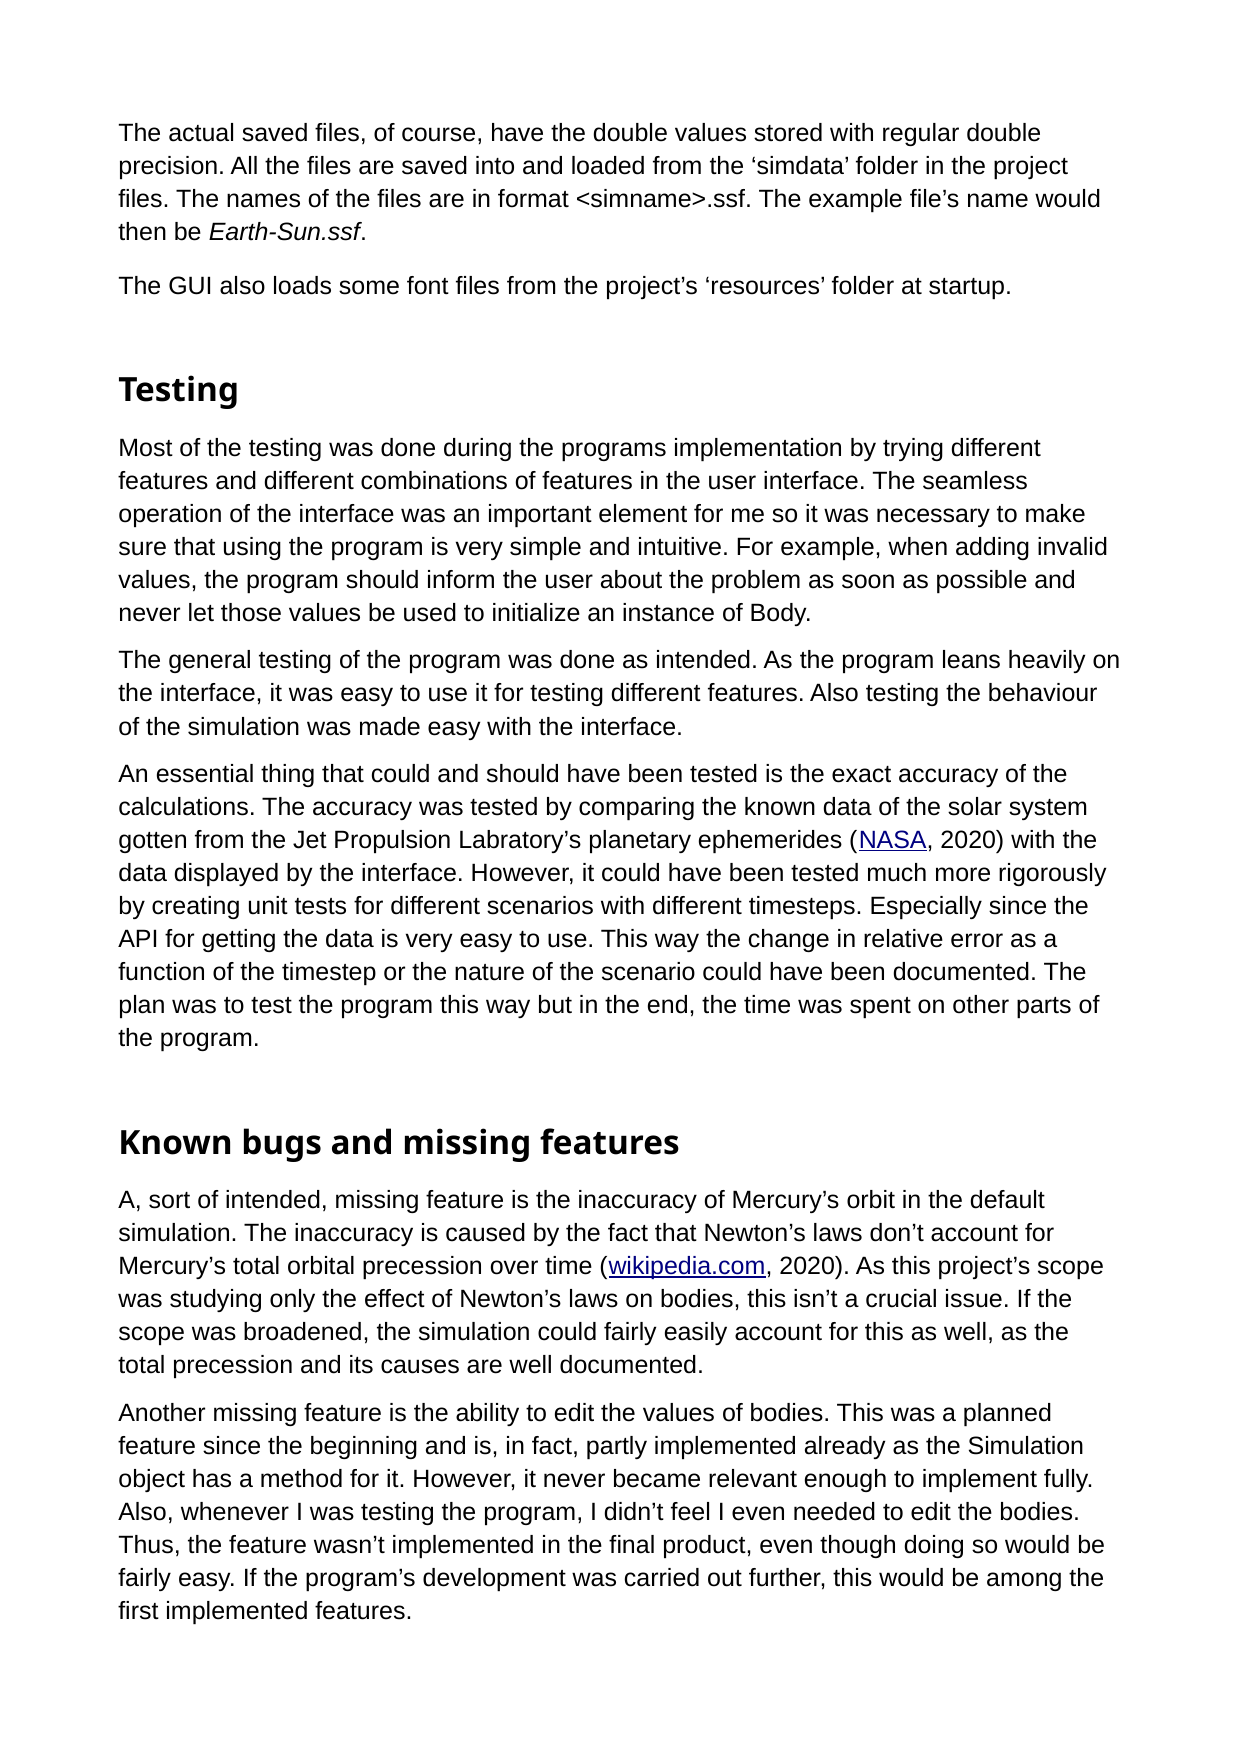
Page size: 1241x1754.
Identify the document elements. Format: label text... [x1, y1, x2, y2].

text Most of the testing was done during the programs implementation by trying different features and different combinations of features in the user interface. The seamless operation of the interface was an important element for me so it was necessary to make sure that using the program is very simple and intuitive. For example, when adding invalid values, the program should inform the user about the problem as soon as possible and never let those values be used to initialize an instance of Body. [118, 433, 1122, 627]
text An essential thing that could and should have been tested is the exact accuracy of the calculations. The accuracy was tested by comparing the known data of the solar system gotten from the Jet Propulsion Labratory’s planetary ephemerides (NASA, 2020) with the data displayed by the interface. However, it could have been tested much more rigorously by creating unit tests for different scenarios with different timesteps. Especially since the API for getting the data is very easy to use. This way the change in relative error as a function of the timestep or the nature of the scenario could have been documented. The plan was to test the program this way but in the end, the time was spent on other parts of the program. [118, 759, 1122, 1052]
text The general testing of the program was done as intended. As the program leans heavily on the interface, it was easy to use it for testing different features. Also testing the behaviour of the simulation was made easy with the interface. [118, 645, 1122, 740]
text The actual saved files, of course, have the double values stored with regular double precision. All the files are saved into and loaded from the ‘simdata’ folder in the project files. The names of the files are in format <simname>.ssf. The example file’s name would then be Earth-Sun.ssf. [118, 118, 1122, 246]
text A, sort of intended, missing feature is the inaccuracy of Mercury’s orbit in the default simulation. The inaccuracy is caused by the fact that Newton’s laws don’t account for Mercury’s total orbital precession over time (wikipedia.com, 2020). As this project’s scope was studying only the effect of Newton’s laws on bodies, this isn’t a crucial issue. If the scope was broadened, the simulation could fairly easily account for this as well, as the total precession and its causes are well documented. [118, 1185, 1122, 1379]
text Testing [118, 366, 1122, 411]
text The GUI also loads some font files from the project’s ‘resources’ folder at startup. [118, 271, 1122, 299]
text Known bugs and missing features [118, 1118, 1122, 1164]
text Another missing feature is the ability to edit the values of bodies. This was a planned feature since the beginning and is, in fact, partly implemented already as the Simulation object has a method for it. However, it never became relevant enough to implement fully. Also, whenever I was testing the program, I didn’t feel I even needed to edit the bodies. Thus, the feature wasn’t implemented in the final product, even though doing so would be fairly easy. If the program’s development was carried out further, this would be among the first implemented features. [118, 1398, 1122, 1625]
